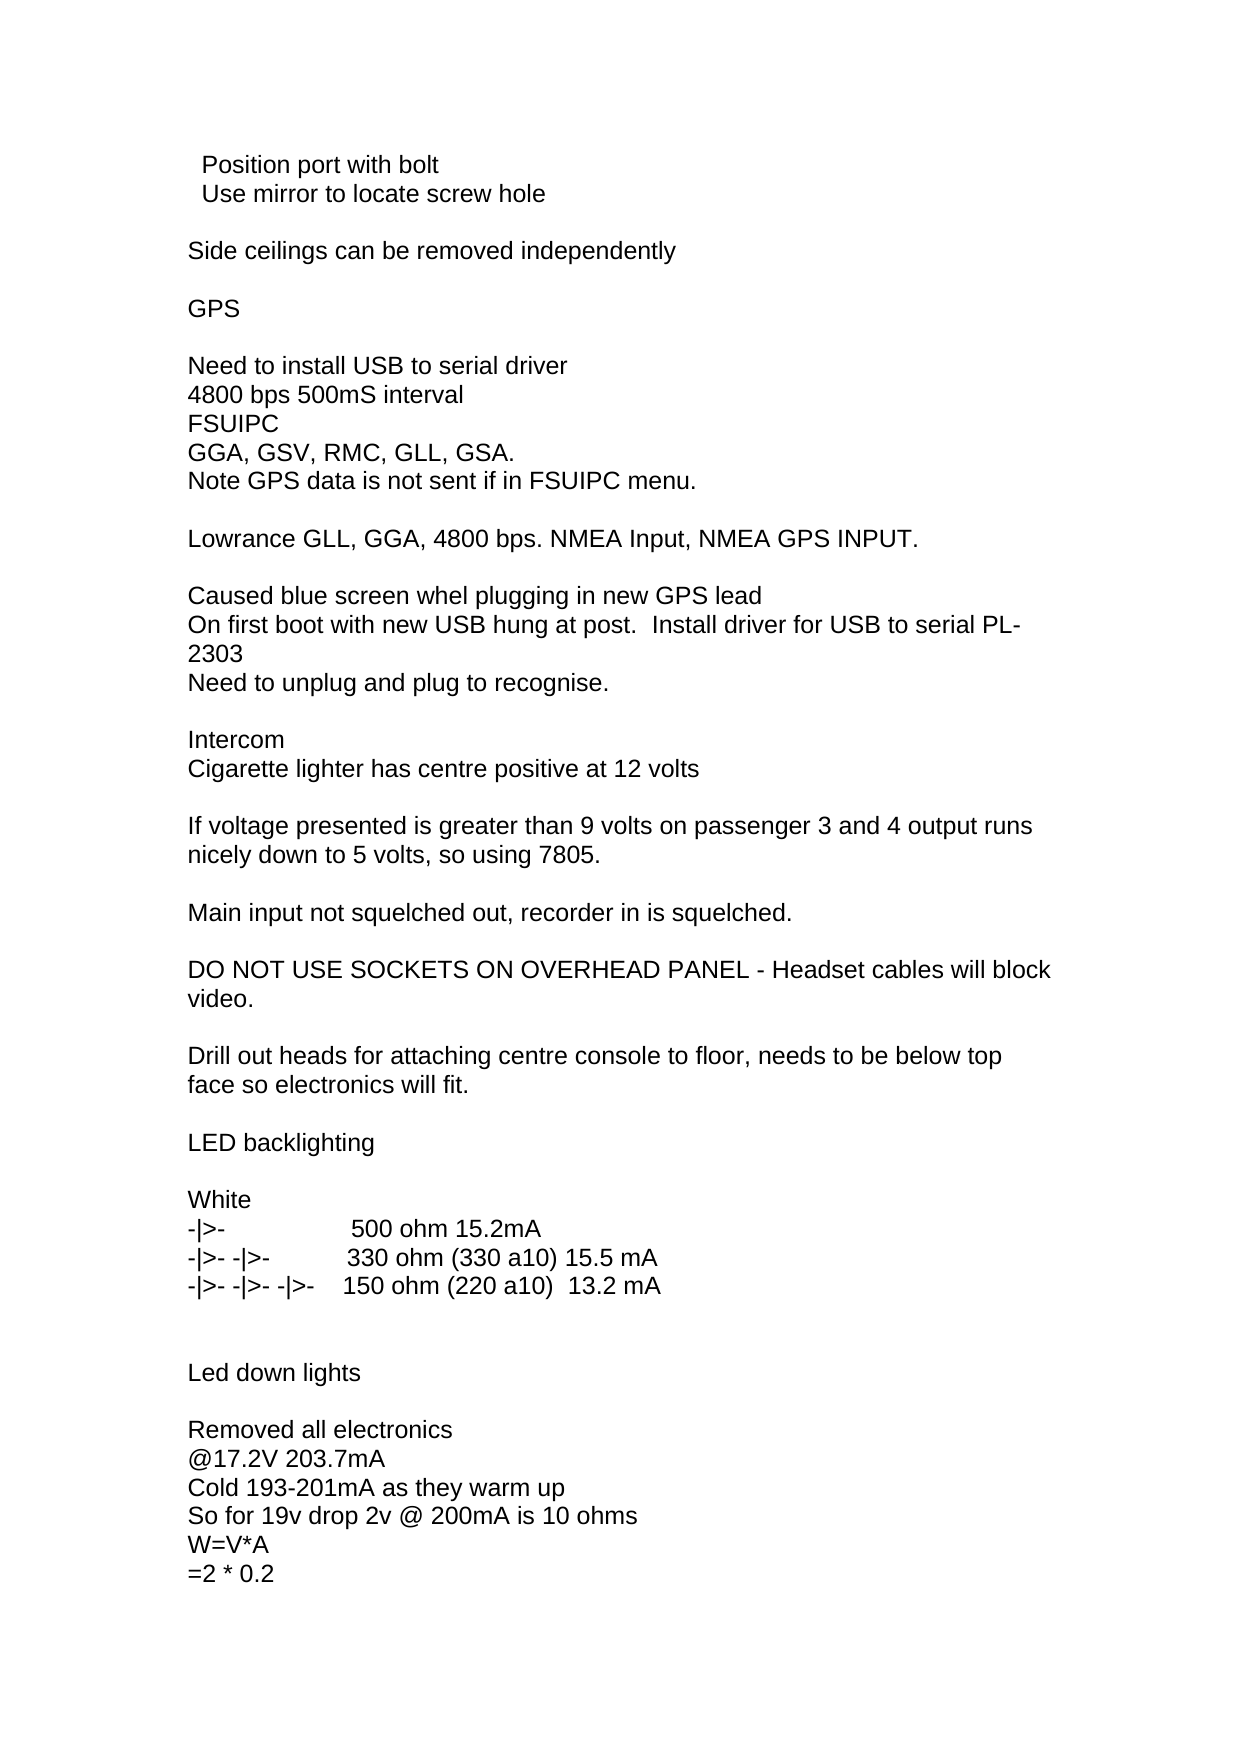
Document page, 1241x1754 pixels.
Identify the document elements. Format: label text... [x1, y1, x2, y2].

text Position port with bolt Use mirror to locate screw hole Side ceilings can be removed independently GPS Need to install USB to serial driver 4800 bps 500mS interval FSUIPC GGA, GSV, RMC, GLL, GSA. Note GPS data is not sent if in FSUIPC menu. Lowrance GLL, GGA, 4800 bps. NMEA Input, NMEA GPS INPUT. Caused blue screen whel plugging in new GPS lead On first boot with new USB hung at post. Install driver for USB to serial PL-2303 Need to unplug and plug to recognise. Intercom Cigarette lighter has centre positive at 12 volts If voltage presented is greater than 9 volts on passenger 3 and 4 output runs nicely down to 5 volts, so using 7805. Main input not squelched out, recorder in is squelched. DO NOT USE SOCKETS ON OVERHEAD PANEL - Headset cables will block video. Drill out heads for attaching centre console to floor, needs to be below top face so electronics will fit. LED backlighting White -|>- 500 ohm 15.2mA -|>- -|>- 330 ohm (330 a10) 15.5 mA -|>- -|>- -|>- 150 ohm (220 a10) 13.2 mA Led down lights Removed all electronics @17.2V 203.7mA Cold 193-201mA as they warm up So for 19v drop 2v @ 200mA is 10 ohms W=V*A =2 * 0.2 [187, 150, 1053, 1587]
